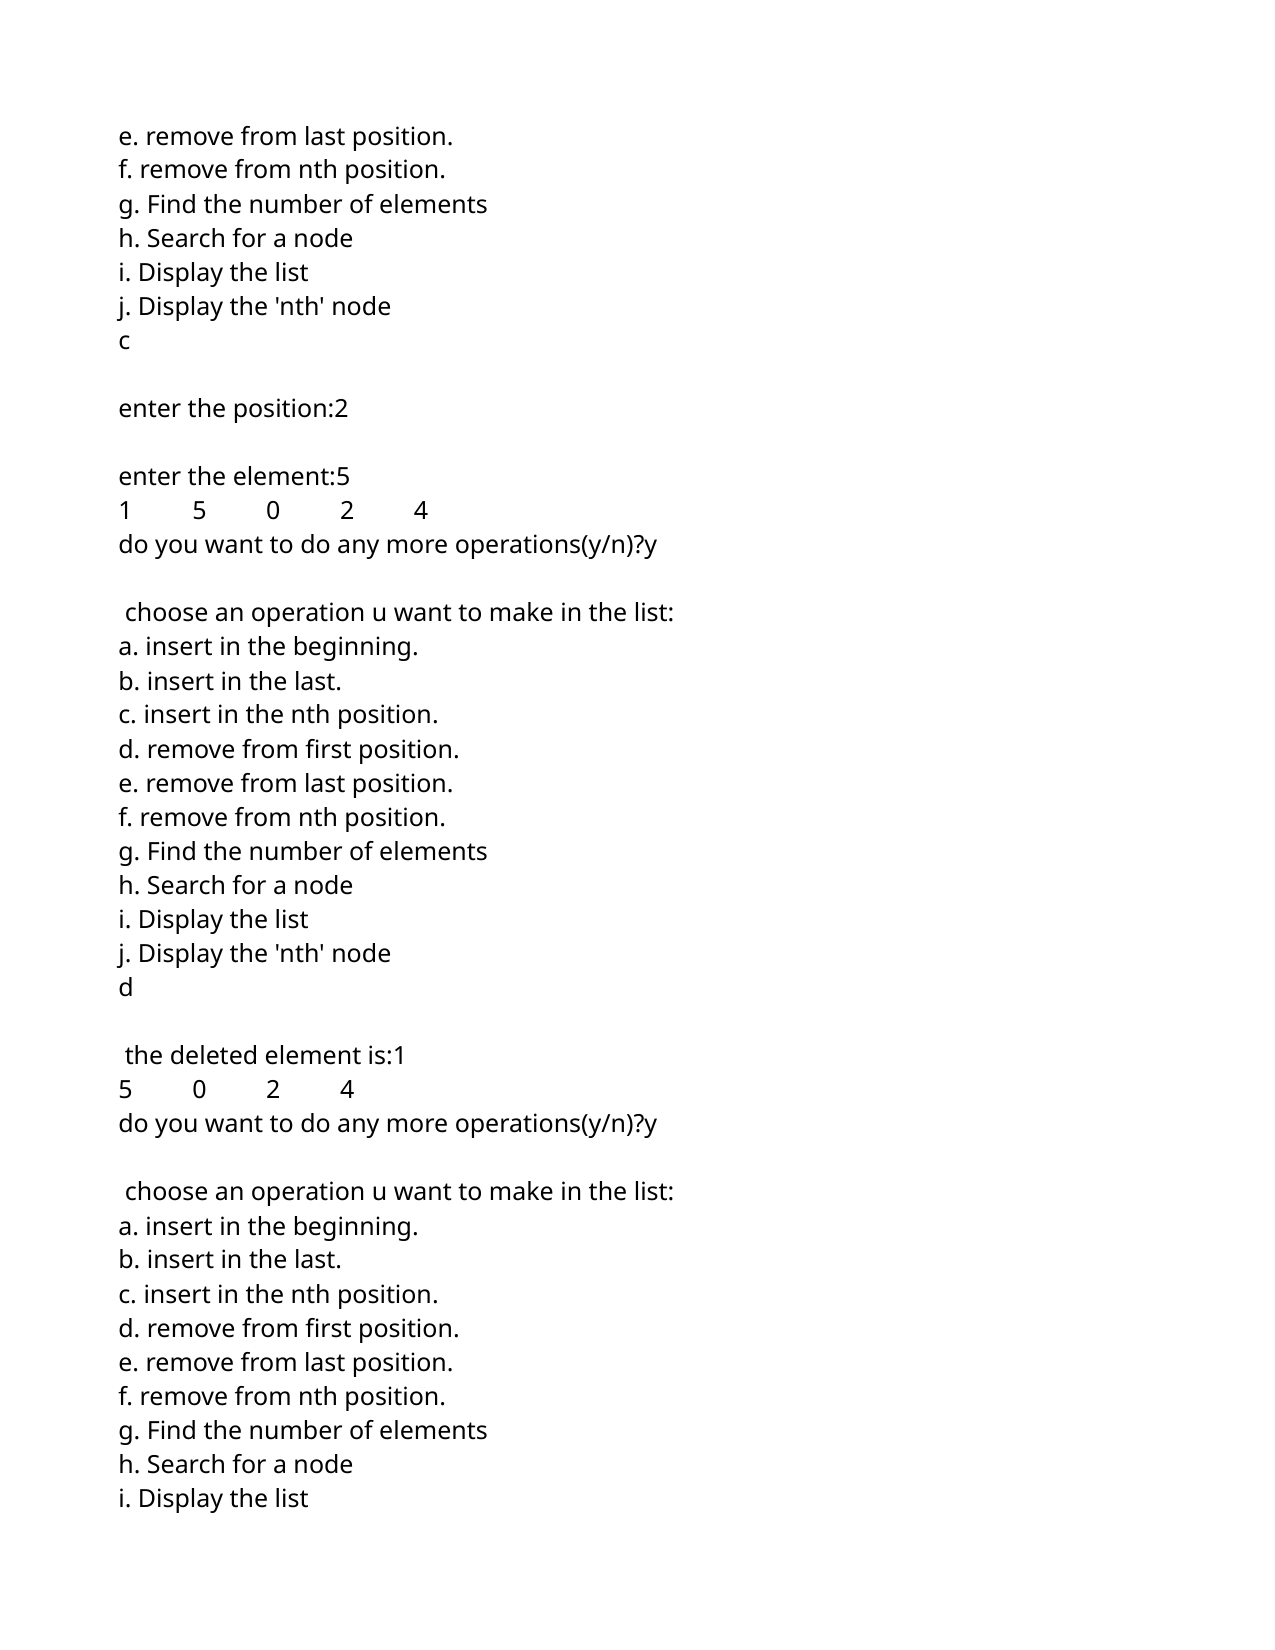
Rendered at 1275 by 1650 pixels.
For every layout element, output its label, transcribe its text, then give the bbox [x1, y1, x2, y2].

text i. Display the list [118, 1481, 1157, 1515]
text d [118, 970, 1157, 1004]
text choose an operation u want to make in the list: [118, 595, 1157, 629]
text g. Find the number of elements [118, 833, 1157, 867]
text j. Display the 'nth' node [118, 288, 1157, 322]
text e. remove from last position. [118, 1344, 1157, 1378]
text g. Find the number of elements [118, 1412, 1157, 1447]
text b. insert in the last. [118, 663, 1157, 697]
text the deleted element is:1 [118, 1038, 1157, 1072]
text f. remove from nth position. [118, 799, 1157, 833]
text d. remove from first position. [118, 731, 1157, 765]
text a. insert in the beginning. [118, 1208, 1157, 1242]
text i. Display the list [118, 254, 1157, 288]
text choose an operation u want to make in the list: [118, 1174, 1157, 1208]
text d. remove from first position. [118, 1310, 1157, 1344]
text i. Display the list [118, 902, 1157, 936]
text c. insert in the nth position. [118, 1276, 1157, 1310]
text f. remove from nth position. [118, 152, 1157, 186]
text c [118, 322, 1157, 357]
text do you want to do any more operations(y/n)?y [118, 527, 1157, 561]
text c. insert in the nth position. [118, 697, 1157, 731]
text 1 5 0 2 4 [118, 493, 1157, 527]
text a. insert in the beginning. [118, 629, 1157, 663]
text f. remove from nth position. [118, 1378, 1157, 1412]
text e. remove from last position. [118, 118, 1157, 152]
text b. insert in the last. [118, 1242, 1157, 1276]
text h. Search for a node [118, 1447, 1157, 1481]
text h. Search for a node [118, 220, 1157, 254]
text enter the element:5 [118, 459, 1157, 493]
text do you want to do any more operations(y/n)?y [118, 1106, 1157, 1140]
text g. Find the number of elements [118, 186, 1157, 220]
text 5 0 2 4 [118, 1072, 1157, 1106]
text h. Search for a node [118, 867, 1157, 902]
text enter the position:2 [118, 391, 1157, 425]
text j. Display the 'nth' node [118, 936, 1157, 970]
text e. remove from last position. [118, 765, 1157, 799]
